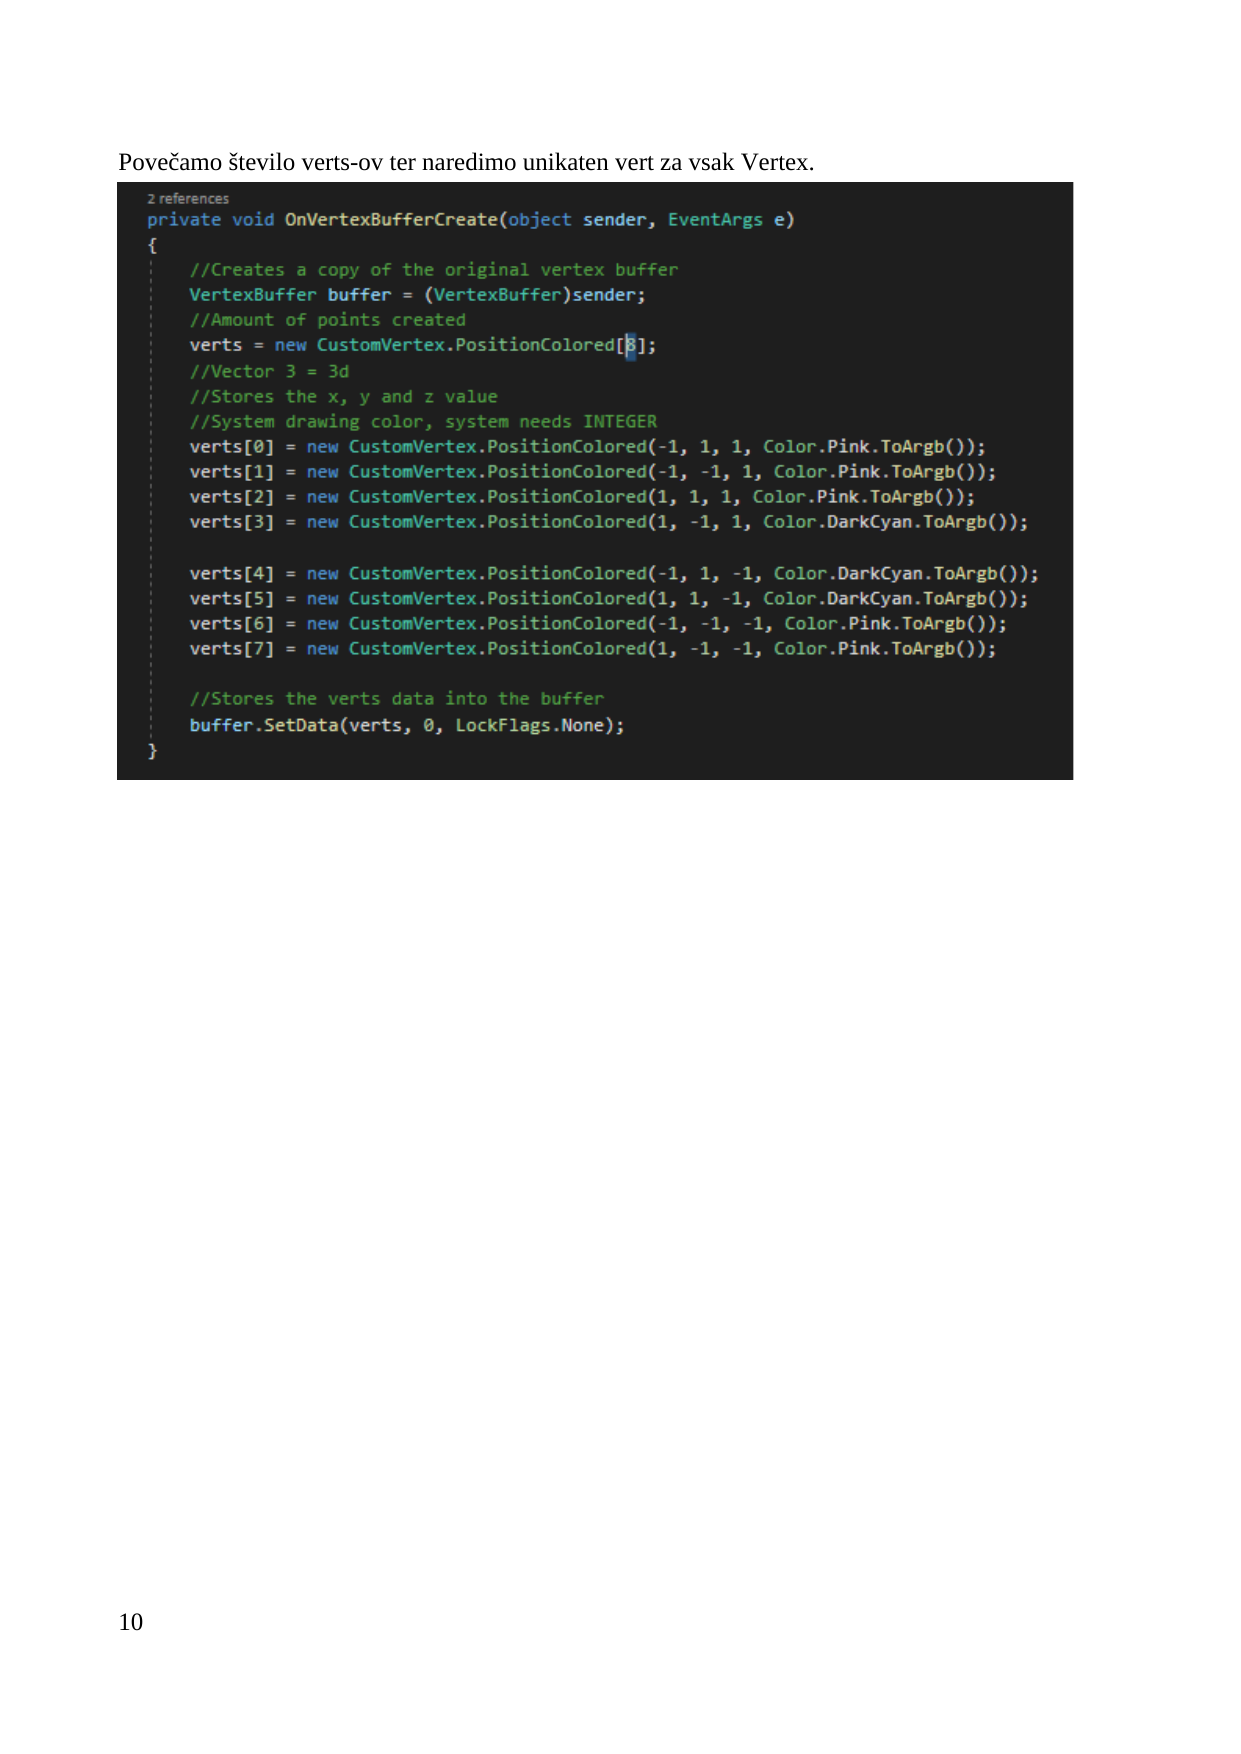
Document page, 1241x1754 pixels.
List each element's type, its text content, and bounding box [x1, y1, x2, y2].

text Povečamo število verts-ov ter naredimo unikaten vert za vsak Vertex. [118, 147, 1122, 176]
picture [117, 182, 1074, 780]
